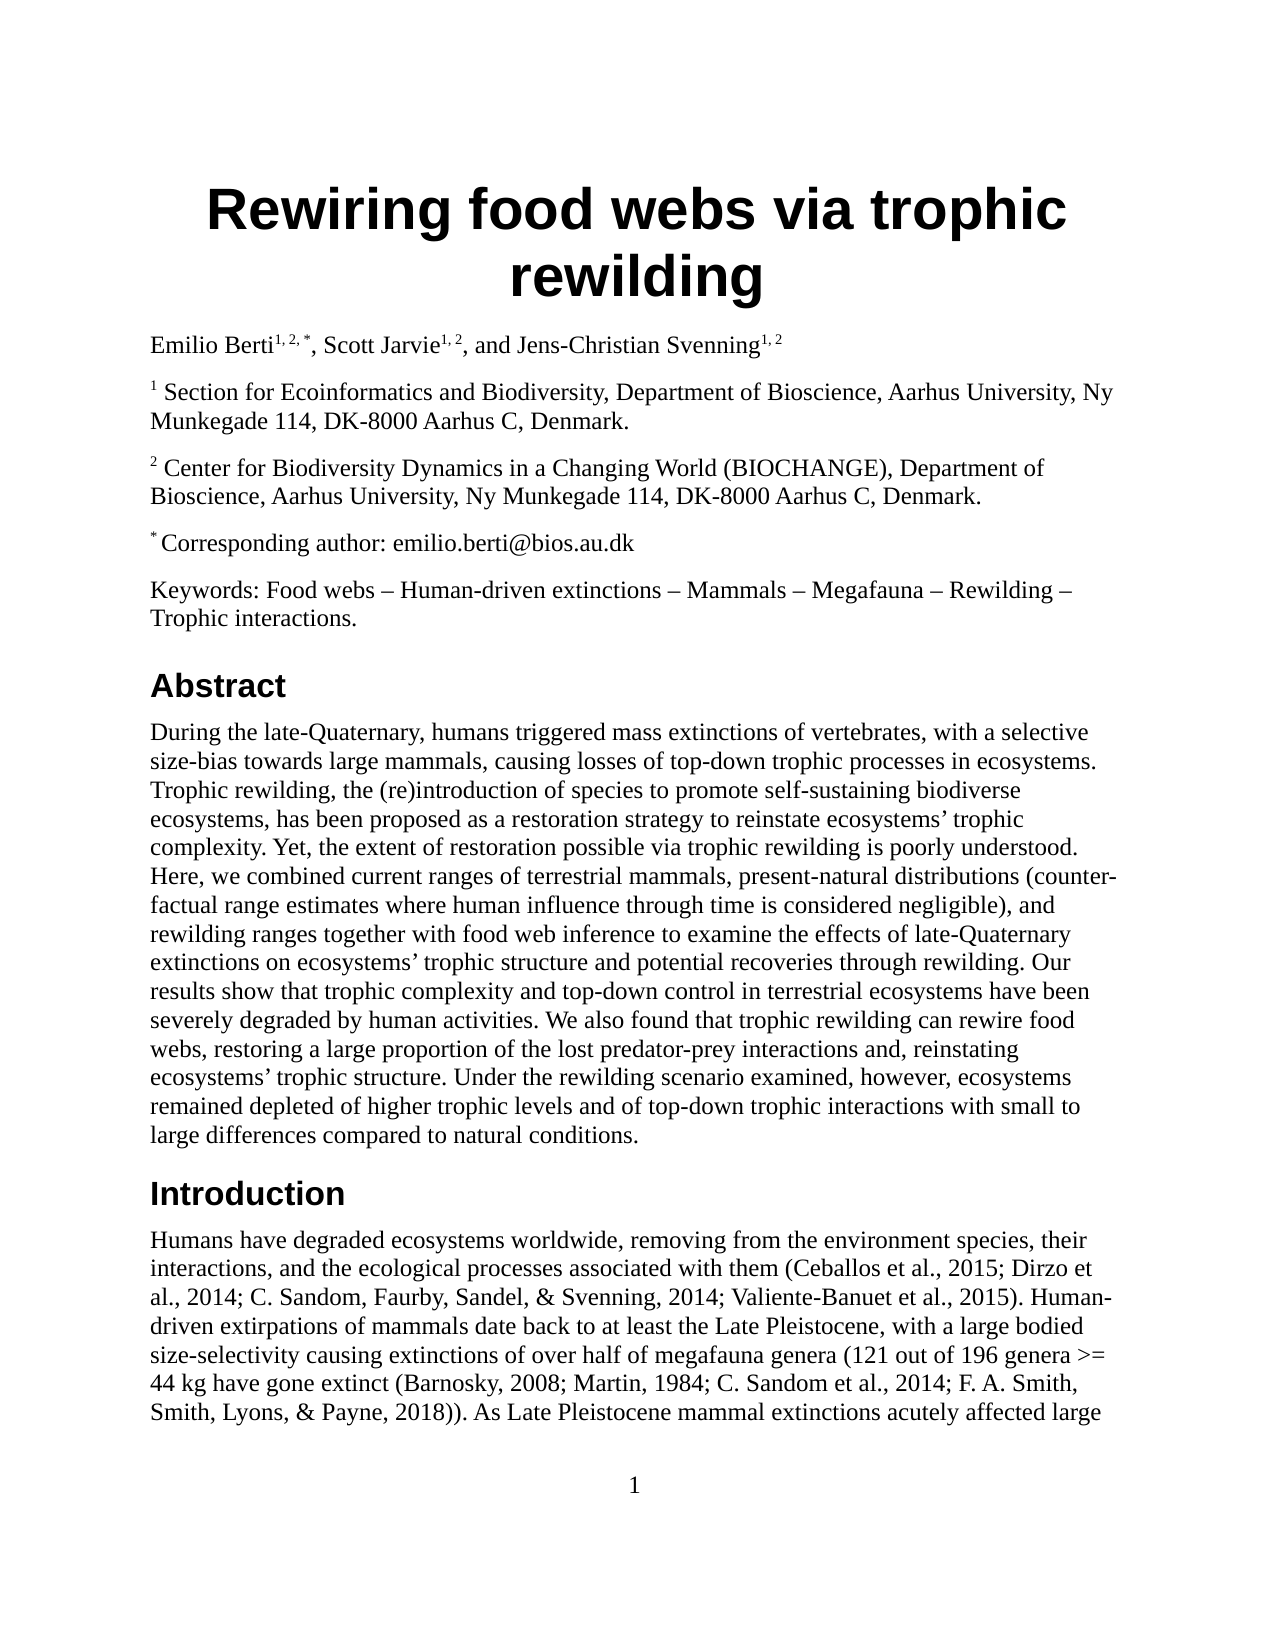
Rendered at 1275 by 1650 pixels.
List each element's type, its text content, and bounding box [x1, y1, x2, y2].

text 2 Center for Biodiversity Dynamics in a Changing World (BIOCHANGE), Department of Bioscience, Aarhus University, Ny Munkegade 114, DK-8000 Aarhus C, Denmark. [150, 453, 1125, 510]
text During the late-Quaternary, humans triggered mass extinctions of vertebrates, with a selective size-bias towards large mammals, causing losses of top-down trophic processes in ecosystems. Trophic rewilding, the (re)introduction of species to promote self-sustaining biodiverse ecosystems, has been proposed as a restoration strategy to reinstate ecosystems’ trophic complexity. Yet, the extent of restoration possible via trophic rewilding is poorly understood. Here, we combined current ranges of terrestrial mammals, present-natural distributions (counter-factual range estimates where human influence through time is considered negligible), and rewilding ranges together with food web inference to examine the effects of late-Quaternary extinctions on ecosystems’ trophic structure and potential recoveries through rewilding. Our results show that trophic complexity and top-down control in terrestrial ecosystems have been severely degraded by human activities. We also found that trophic rewilding can rewire food webs, restoring a large proportion of the lost predator-prey interactions and, reinstating ecosystems’ trophic structure. Under the rewilding scenario examined, however, ecosystems remained depleted of higher trophic levels and of top-down trophic interactions with small to large differences compared to natural conditions. [150, 717, 1125, 1149]
text 1 Section for Ecoinformatics and Biodiversity, Department of Bioscience, Aarhus University, Ny Munkegade 114, DK-8000 Aarhus C, Denmark. [150, 377, 1125, 435]
subtitle Introduction [150, 1174, 1125, 1212]
title Rewiring food webs via trophic rewilding [150, 175, 1125, 309]
text * Corresponding author: emilio.berti@bios.au.dk [150, 528, 1125, 557]
text Humans have degraded ecosystems worldwide, removing from the environment species, their interactions, and the ecological processes associated with them (Ceballos et al., 2015; Dirzo et al., 2014; C. Sandom, Faurby, Sandel, & Svenning, 2014; Valiente-Banuet et al., 2015). Human-driven extirpations of mammals date back to at least the Late Pleistocene, with a large bodied size-selectivity causing extinctions of over half of megafauna genera (121 out of 196 genera >= 44 kg have gone extinct (Barnosky, 2008; Martin, 1984; C. Sandom et al., 2014; F. A. Smith, Smith, Lyons, & Payne, 2018)). As Late Pleistocene mammal extinctions acutely affected large [150, 1225, 1125, 1426]
text Keywords: Food webs – Human-driven extinctions – Mammals – Megafauna – Rewilding – Trophic interactions. [150, 575, 1125, 632]
text Emilio Berti1, 2, *, Scott Jarvie1, 2, and Jens-Christian Svenning1, 2 [150, 331, 1125, 359]
subtitle Abstract [150, 666, 1125, 705]
